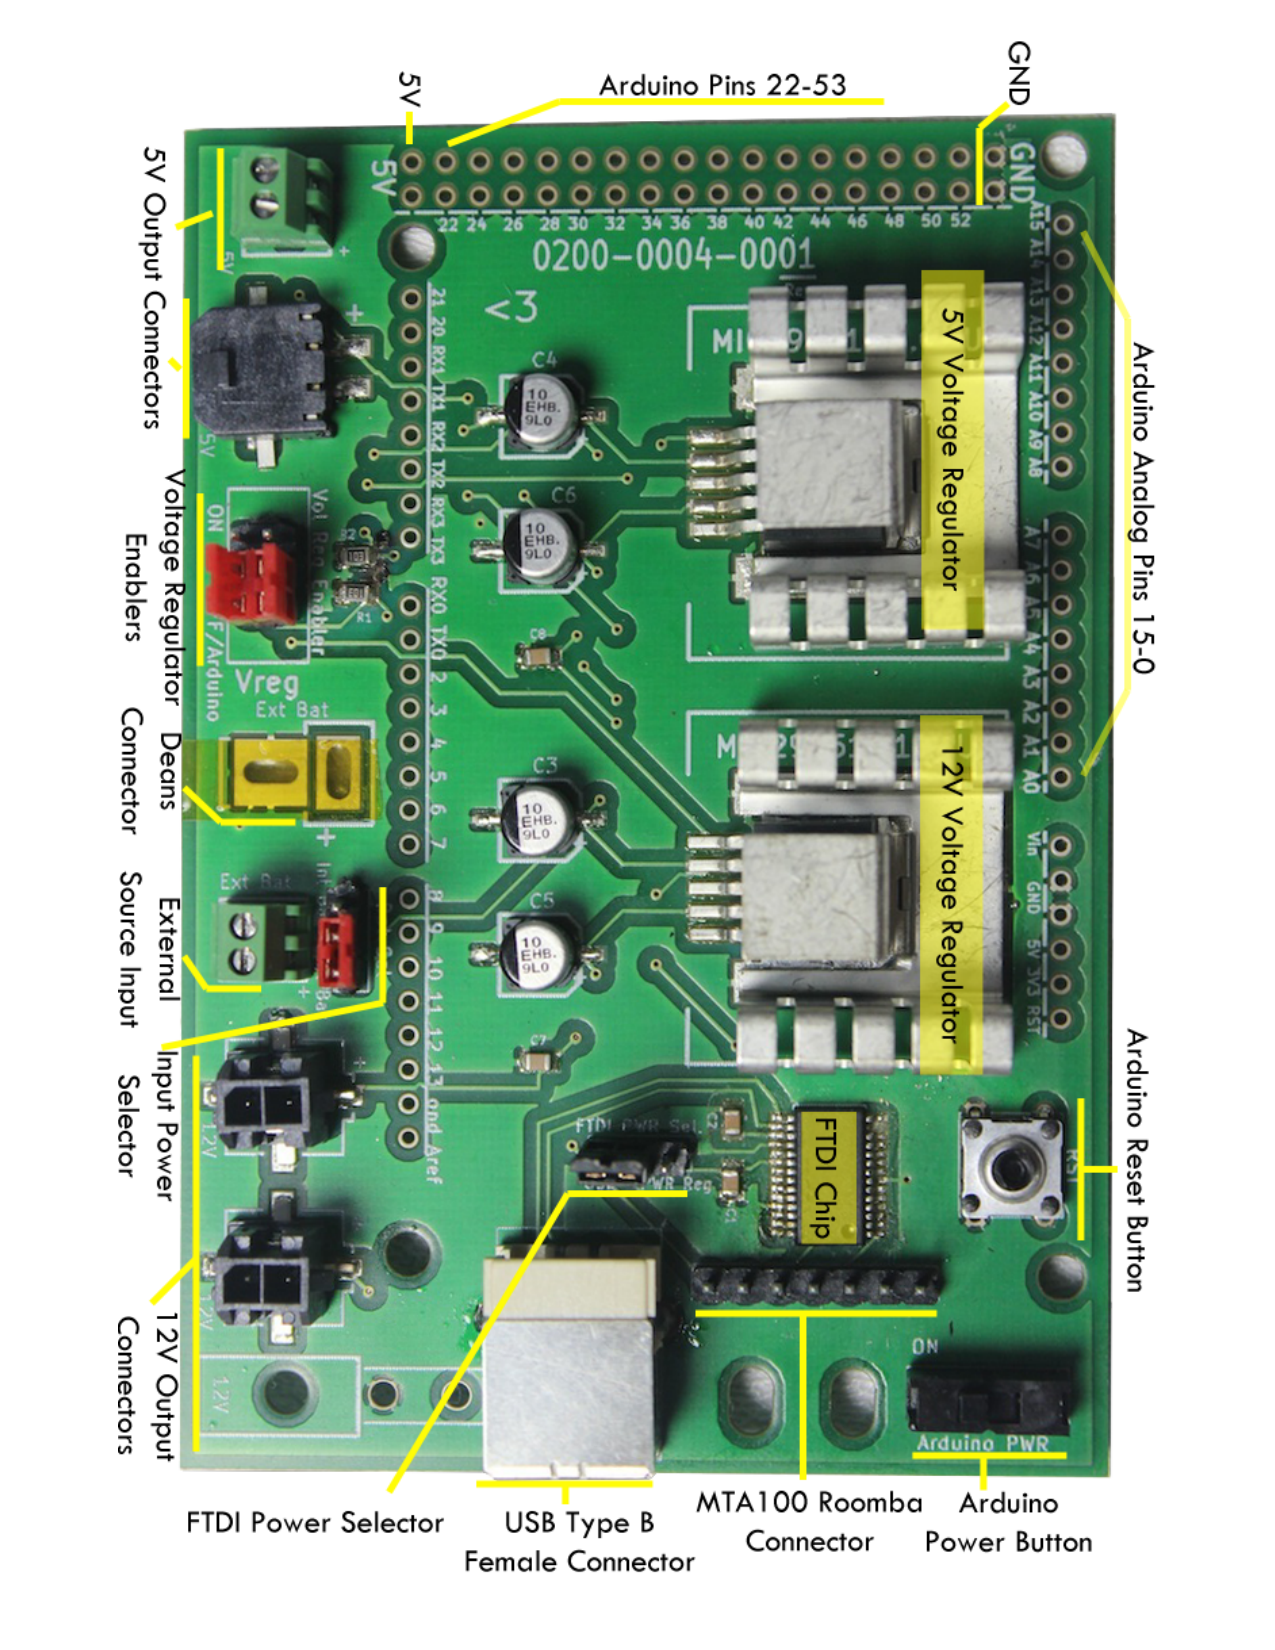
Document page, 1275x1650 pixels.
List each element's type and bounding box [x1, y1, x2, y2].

picture [118, 28, 1157, 1587]
